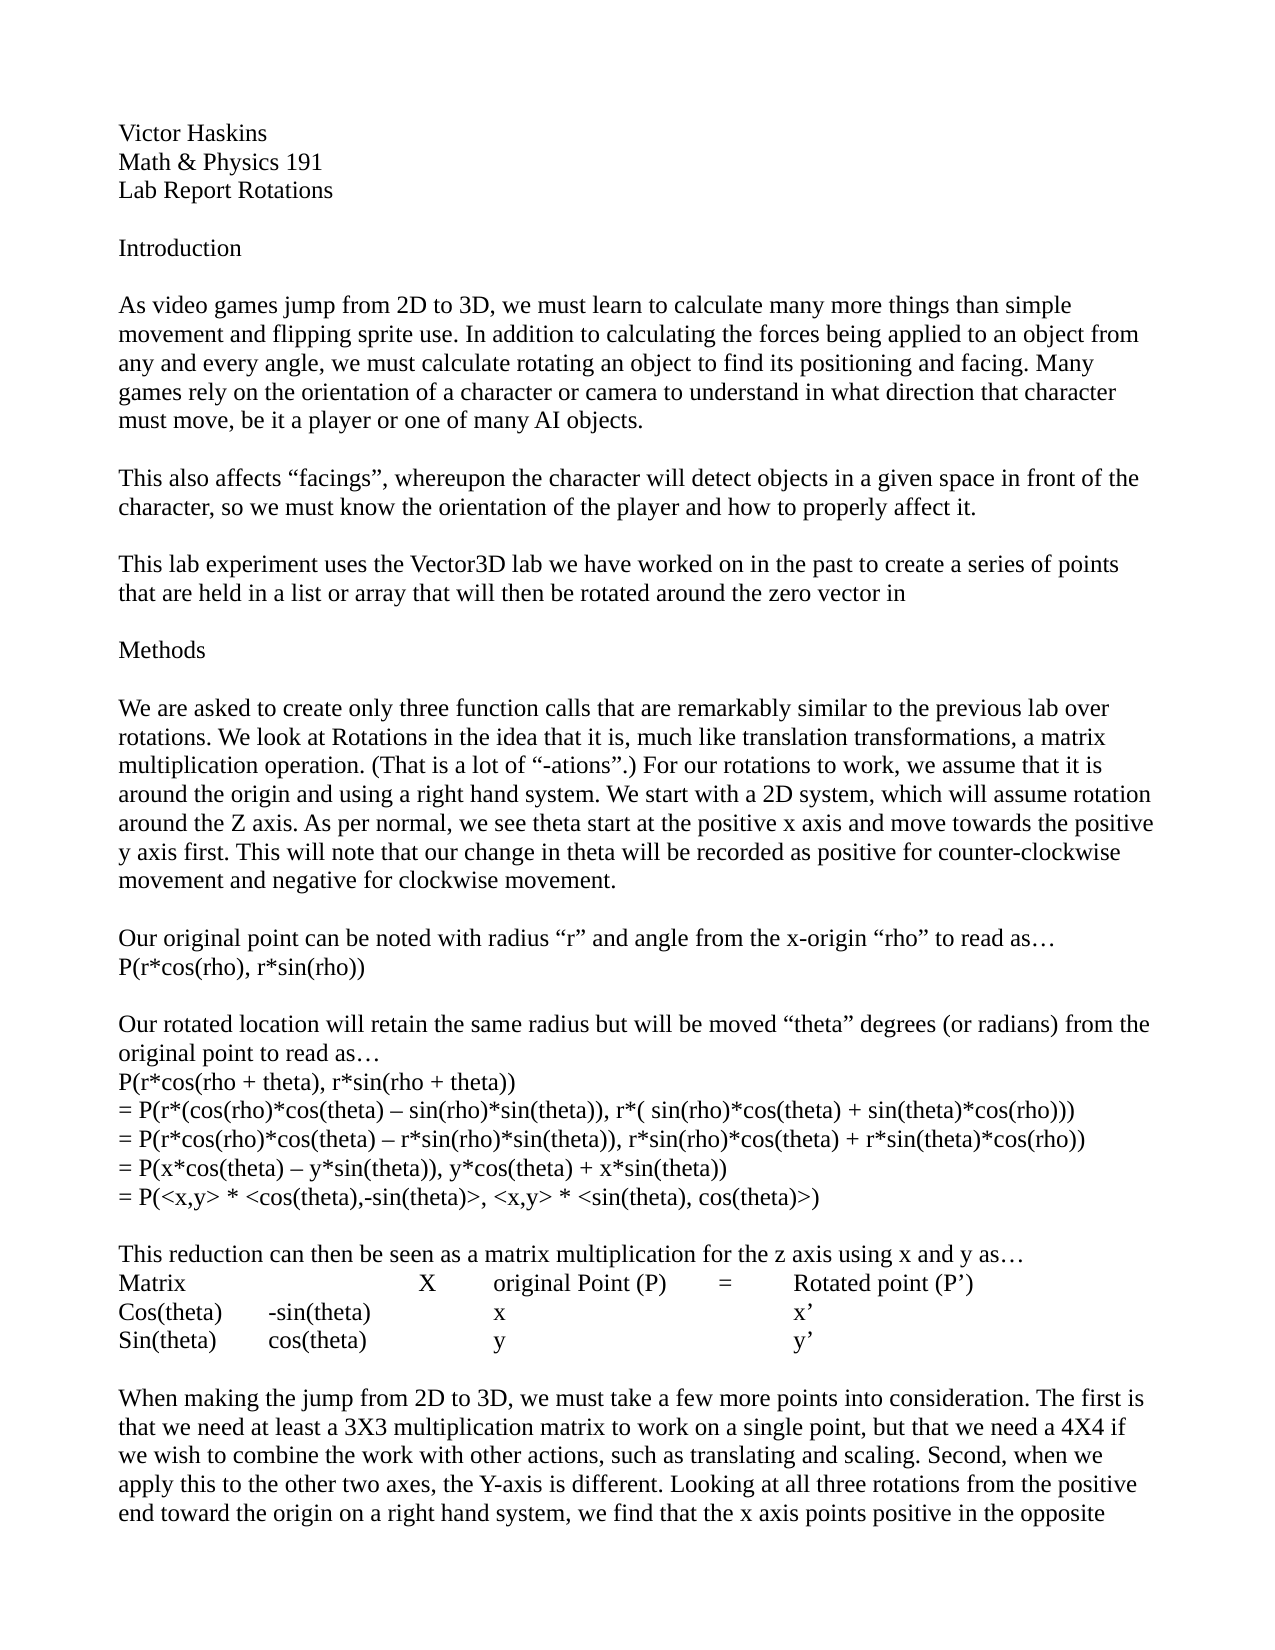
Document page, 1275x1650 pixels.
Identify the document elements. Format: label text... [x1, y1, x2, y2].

text P(r*cos(rho + theta), r*sin(rho + theta)) [118, 1067, 1157, 1096]
text We are asked to create only three function calls that are remarkably similar to the previous lab over rotations. We look at Rotations in the idea that it is, much like translation transformations, a matrix multiplication operation. (That is a lot of “-ations”.) For our rotations to work, we assume that it is around the origin and using a right hand system. We start with a 2D system, which will assume rotation around the Z axis. As per normal, we see theta start at the positive x axis and move towards the positive y axis first. This will note that our change in theta will be recorded as positive for counter-clockwise movement and negative for clockwise movement. [118, 693, 1157, 894]
text Introduction [118, 233, 1157, 262]
text As video games jump from 2D to 3D, we must learn to calculate many more things than simple movement and flipping sprite use. In addition to calculating the forces being applied to an object from any and every angle, we must calculate rotating an object to find its positioning and facing. Many games rely on the orientation of a character or camera to understand in what direction that character must move, be it a player or one of many AI objects. [118, 291, 1157, 434]
text Math & Physics 191 [118, 147, 1157, 176]
text Victor Haskins [118, 118, 1157, 147]
text Methods [118, 636, 1157, 664]
text Our original point can be noted with radius “r” and angle from the x-origin “rho” to read as… [118, 923, 1157, 952]
text This reduction can then be seen as a matrix multiplication for the z axis using x and y as… [118, 1239, 1157, 1268]
text This lab experiment uses the Vector3D lab we have worked on in the past to create a series of points that are held in a list or array that will then be rotated around the zero vector in [118, 549, 1157, 607]
text Cos(theta) -sin(theta) x x’ [118, 1297, 1157, 1326]
text P(r*cos(rho), r*sin(rho)) [118, 952, 1157, 981]
text This also affects “facings”, whereupon the character will detect objects in a given space in front of the character, so we must know the orientation of the player and how to properly affect it. [118, 463, 1157, 521]
text When making the jump from 2D to 3D, we must take a few more points into consideration. The first is that we need at least a 3X3 multiplication matrix to work on a single point, but that we need a 4X4 if we wish to combine the work with other actions, such as translating and scaling. Second, when we apply this to the other two axes, the Y-axis is different. Looking at all three rotations from the positive end toward the origin on a right hand system, we find that the x axis points positive in the opposite [118, 1383, 1157, 1527]
text = P(r*cos(rho)*cos(theta) – r*sin(rho)*sin(theta)), r*sin(rho)*cos(theta) + r*sin(theta)*cos(rho)) [118, 1124, 1157, 1153]
text = P(x*cos(theta) – y*sin(theta)), y*cos(theta) + x*sin(theta)) [118, 1153, 1157, 1182]
text Lab Report Rotations [118, 176, 1157, 204]
text = P(r*(cos(rho)*cos(theta) – sin(rho)*sin(theta)), r*( sin(rho)*cos(theta) + sin(theta)*cos(rho))) [118, 1096, 1157, 1124]
text Our rotated location will retain the same radius but will be moved “theta” degrees (or radians) from the original point to read as… [118, 1009, 1157, 1067]
text Matrix X original Point (P) = Rotated point (P’) [118, 1268, 1157, 1297]
text Sin(theta) cos(theta) y y’ [118, 1326, 1157, 1354]
text = P(<x,y> * <cos(theta),-sin(theta)>, <x,y> * <sin(theta), cos(theta)>) [118, 1182, 1157, 1211]
